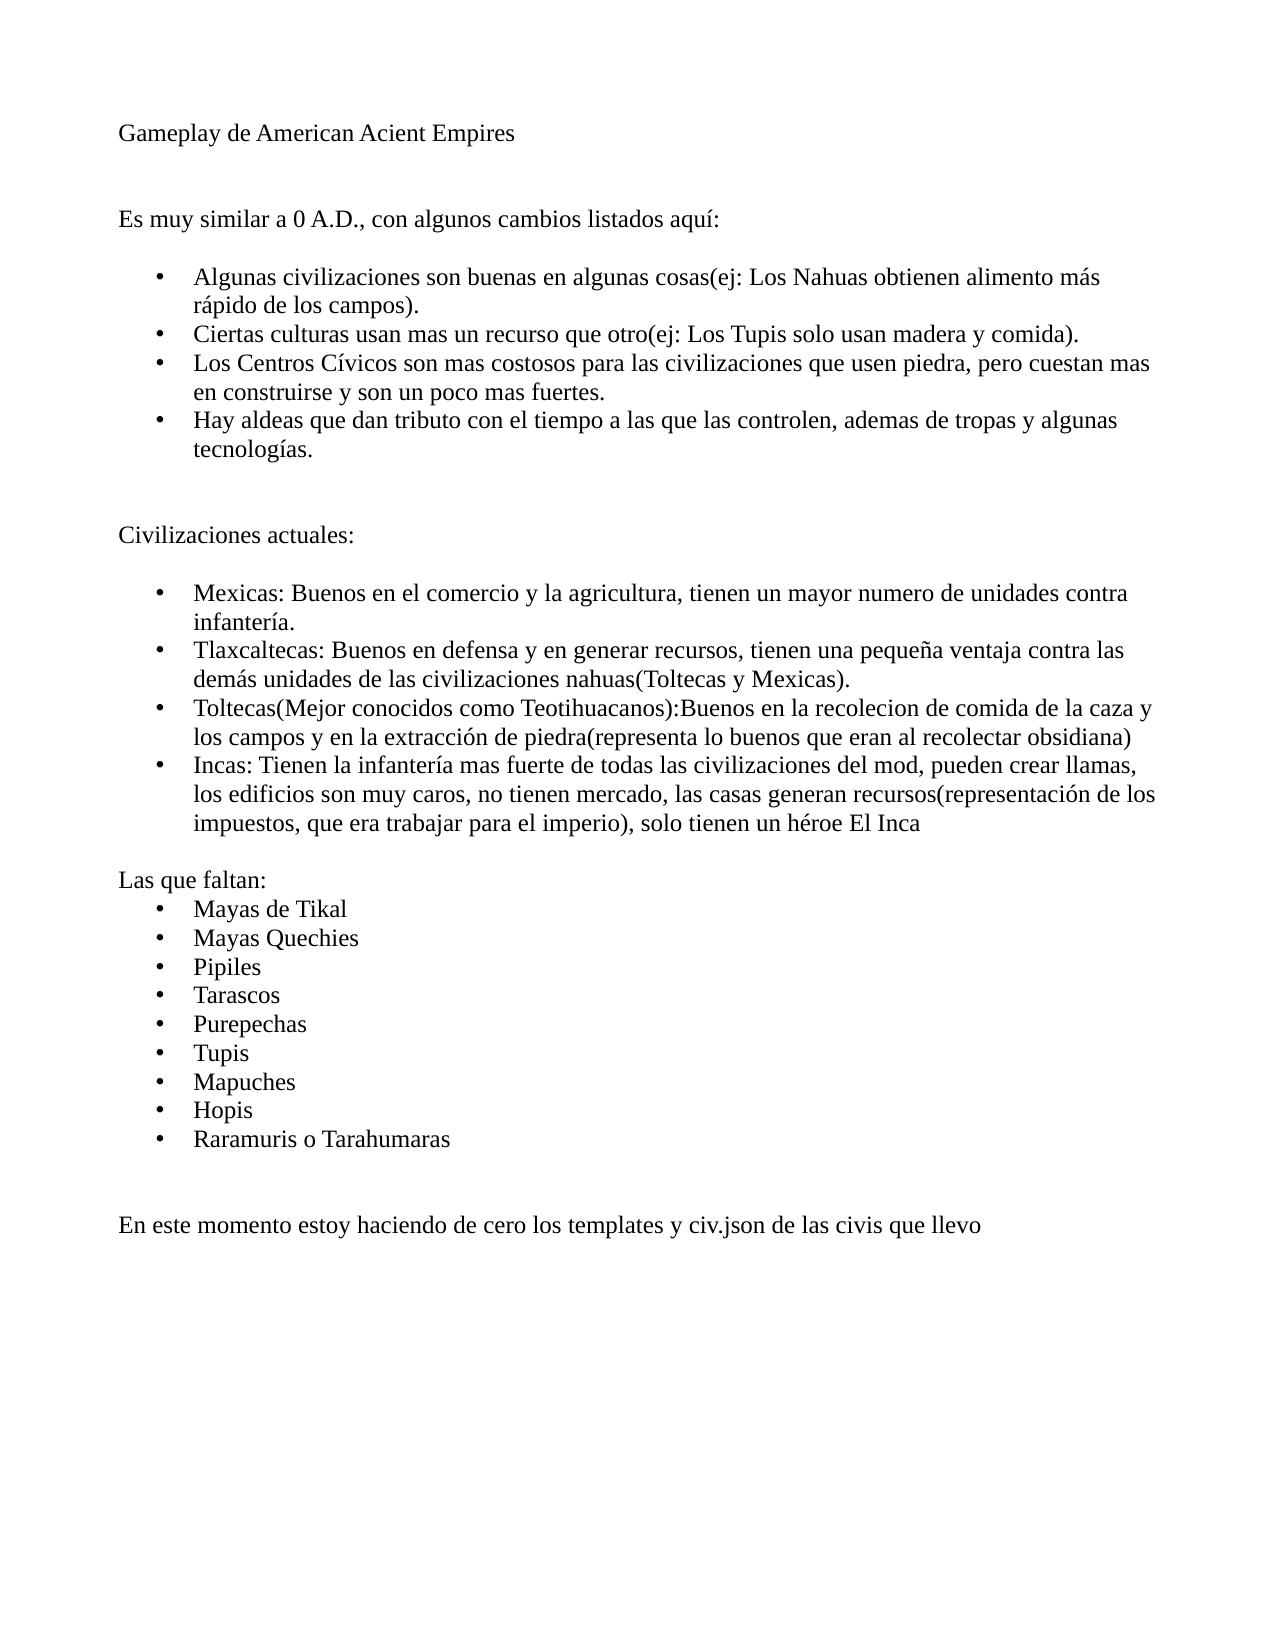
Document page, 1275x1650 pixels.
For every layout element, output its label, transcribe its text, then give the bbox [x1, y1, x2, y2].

text Las que faltan: [118, 866, 1157, 894]
text Civilizaciones actuales: [118, 521, 1157, 549]
text Gameplay de American Acient Empires [118, 118, 1157, 147]
list Mayas Quechies [156, 923, 1157, 952]
list Raramuris o Tarahumaras [156, 1124, 1157, 1153]
list Hopis [156, 1096, 1157, 1124]
list Mexicas: Buenos en el comercio y la agricultura, tienen un mayor numero de unidades contra infantería. [156, 578, 1157, 636]
list Tupis [156, 1038, 1157, 1067]
text Es muy similar a 0 A.D., con algunos cambios listados aquí: [118, 204, 1157, 233]
list Incas: Tienen la infantería mas fuerte de todas las civilizaciones del mod, pueden crear llamas, los edificios son muy caros, no tienen mercado, las casas generan recursos(representación de los impuestos, que era trabajar para el imperio), solo tienen un héroe El Inca [156, 751, 1157, 837]
list Pipiles [156, 952, 1157, 981]
list Los Centros Cívicos son mas costosos para las civilizaciones que usen piedra, pero cuestan mas en construirse y son un poco mas fuertes. [156, 348, 1157, 406]
list Algunas civilizaciones son buenas en algunas cosas(ej: Los Nahuas obtienen alimento más rápido de los campos). [156, 262, 1157, 319]
list Purepechas [156, 1009, 1157, 1038]
list Tarascos [156, 981, 1157, 1009]
list Toltecas(Mejor conocidos como Teotihuacanos):Buenos en la recolecion de comida de la caza y los campos y en la extracción de piedra(representa lo buenos que eran al recolectar obsidiana) [156, 693, 1157, 751]
list Mapuches [156, 1067, 1157, 1096]
list Hay aldeas que dan tributo con el tiempo a las que las controlen, ademas de tropas y algunas tecnologías. [156, 406, 1157, 463]
text En este momento estoy haciendo de cero los templates y civ.json de las civis que llevo [118, 1211, 1157, 1239]
list Tlaxcaltecas: Buenos en defensa y en generar recursos, tienen una pequeña ventaja contra las demás unidades de las civilizaciones nahuas(Toltecas y Mexicas). [156, 636, 1157, 693]
list Mayas de Tikal [156, 894, 1157, 923]
list Ciertas culturas usan mas un recurso que otro(ej: Los Tupis solo usan madera y comida). [156, 319, 1157, 348]
